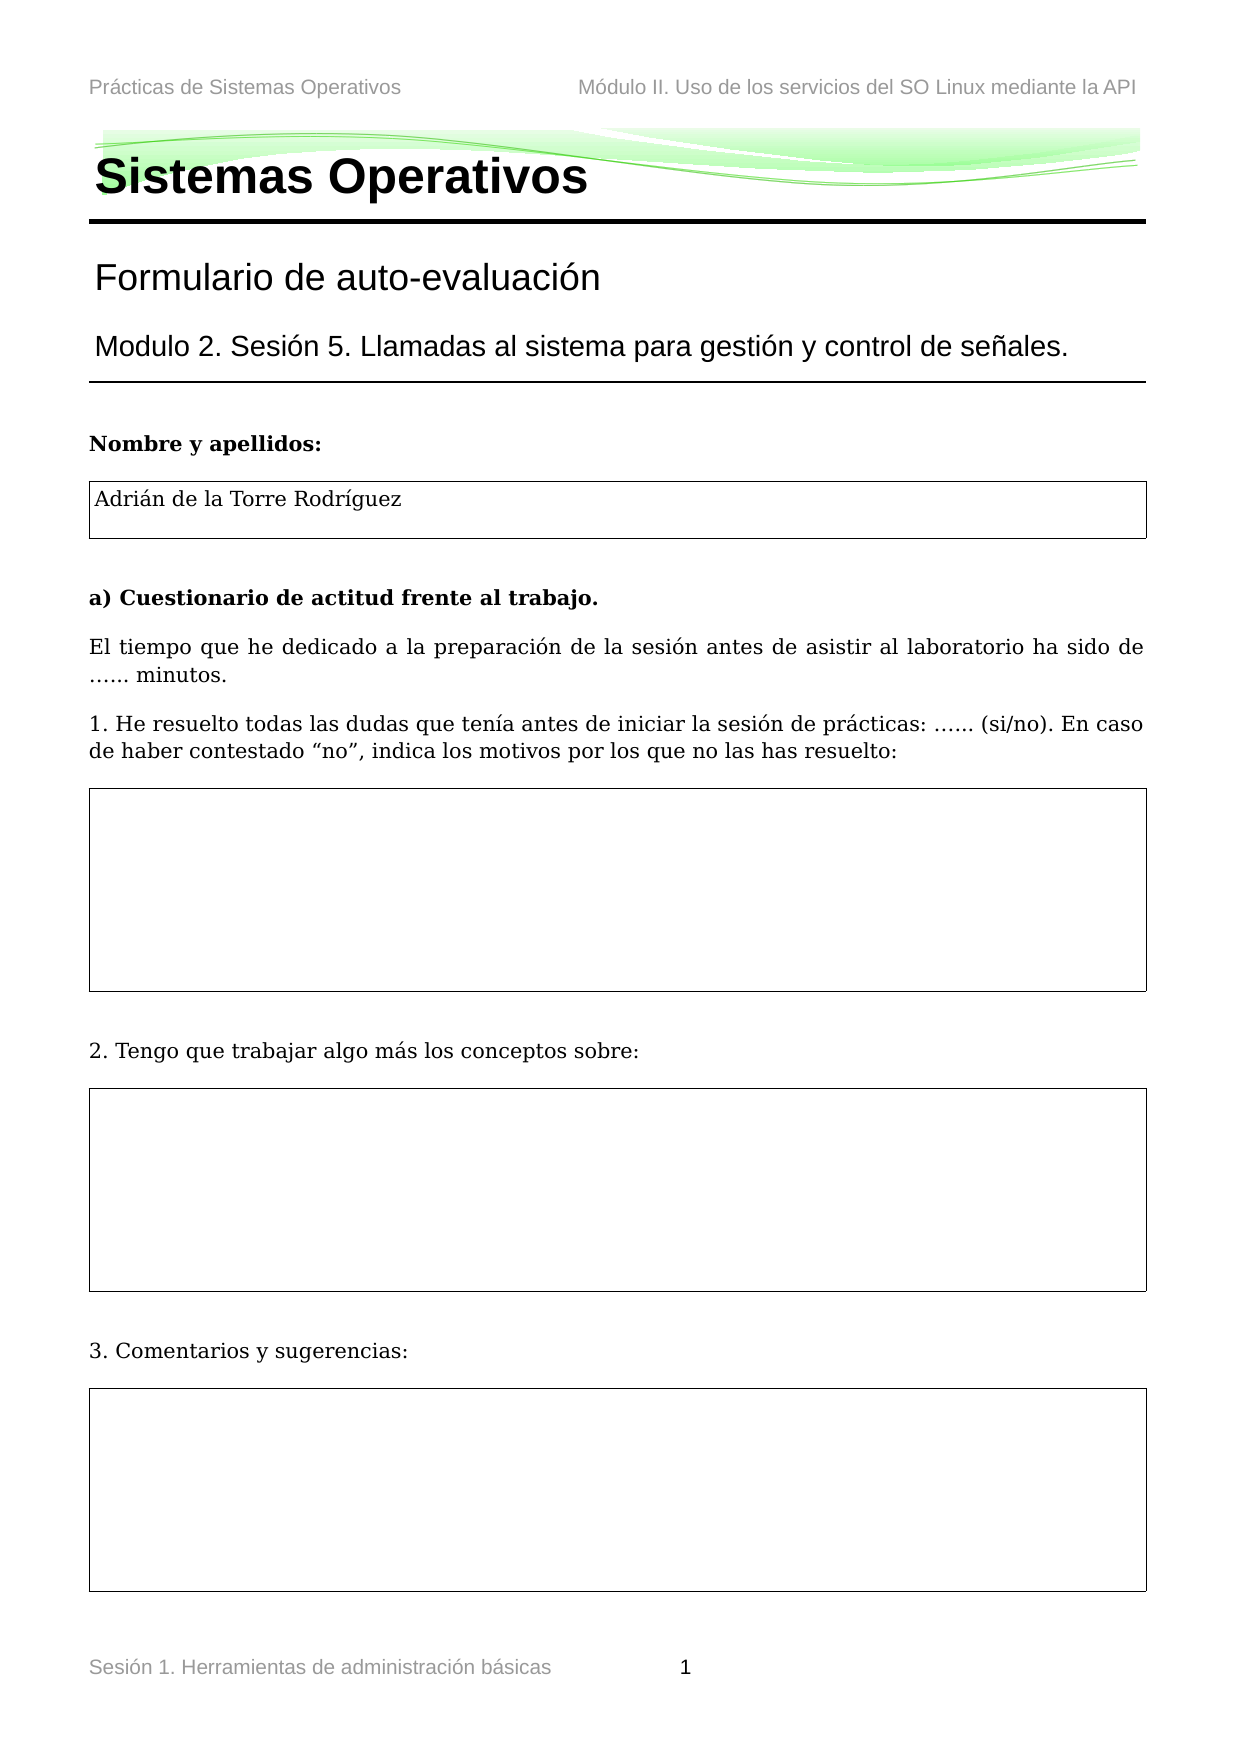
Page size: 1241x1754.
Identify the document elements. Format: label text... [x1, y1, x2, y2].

text El tiempo que he dedicado a la preparación de la sesión antes de asistir al laboratorio ha sido de …... minutos. [89, 635, 1146, 687]
text 2. Tengo que trabajar algo más los conceptos sobre: [89, 1039, 1146, 1064]
table_header Formulario de auto-evaluación Modulo 2. Sesión 5. Llamadas al sistema para gestión y control de señales. [89, 224, 1146, 381]
table_header [90, 1089, 1146, 1291]
text Nombre y apellidos: [89, 432, 1146, 456]
table_header [90, 789, 1146, 991]
picture [94, 128, 1141, 195]
text 1. He resuelto todas las dudas que tenía antes de iniciar la sesión de prácticas: …... (si/no). En caso de haber contestado “no”, indica los motivos por los que no las has resuelto: [89, 712, 1146, 764]
text 3. Comentarios y sugerencias: [89, 1339, 1146, 1364]
table_header [90, 1389, 1146, 1591]
picture [376, 171, 387, 189]
table_header Adrián de la Torre Rodríguez [90, 482, 1146, 537]
table_header Sistemas Operativos [89, 123, 1146, 219]
text a) Cuestionario de actitud frente al trabajo. [89, 586, 1146, 611]
